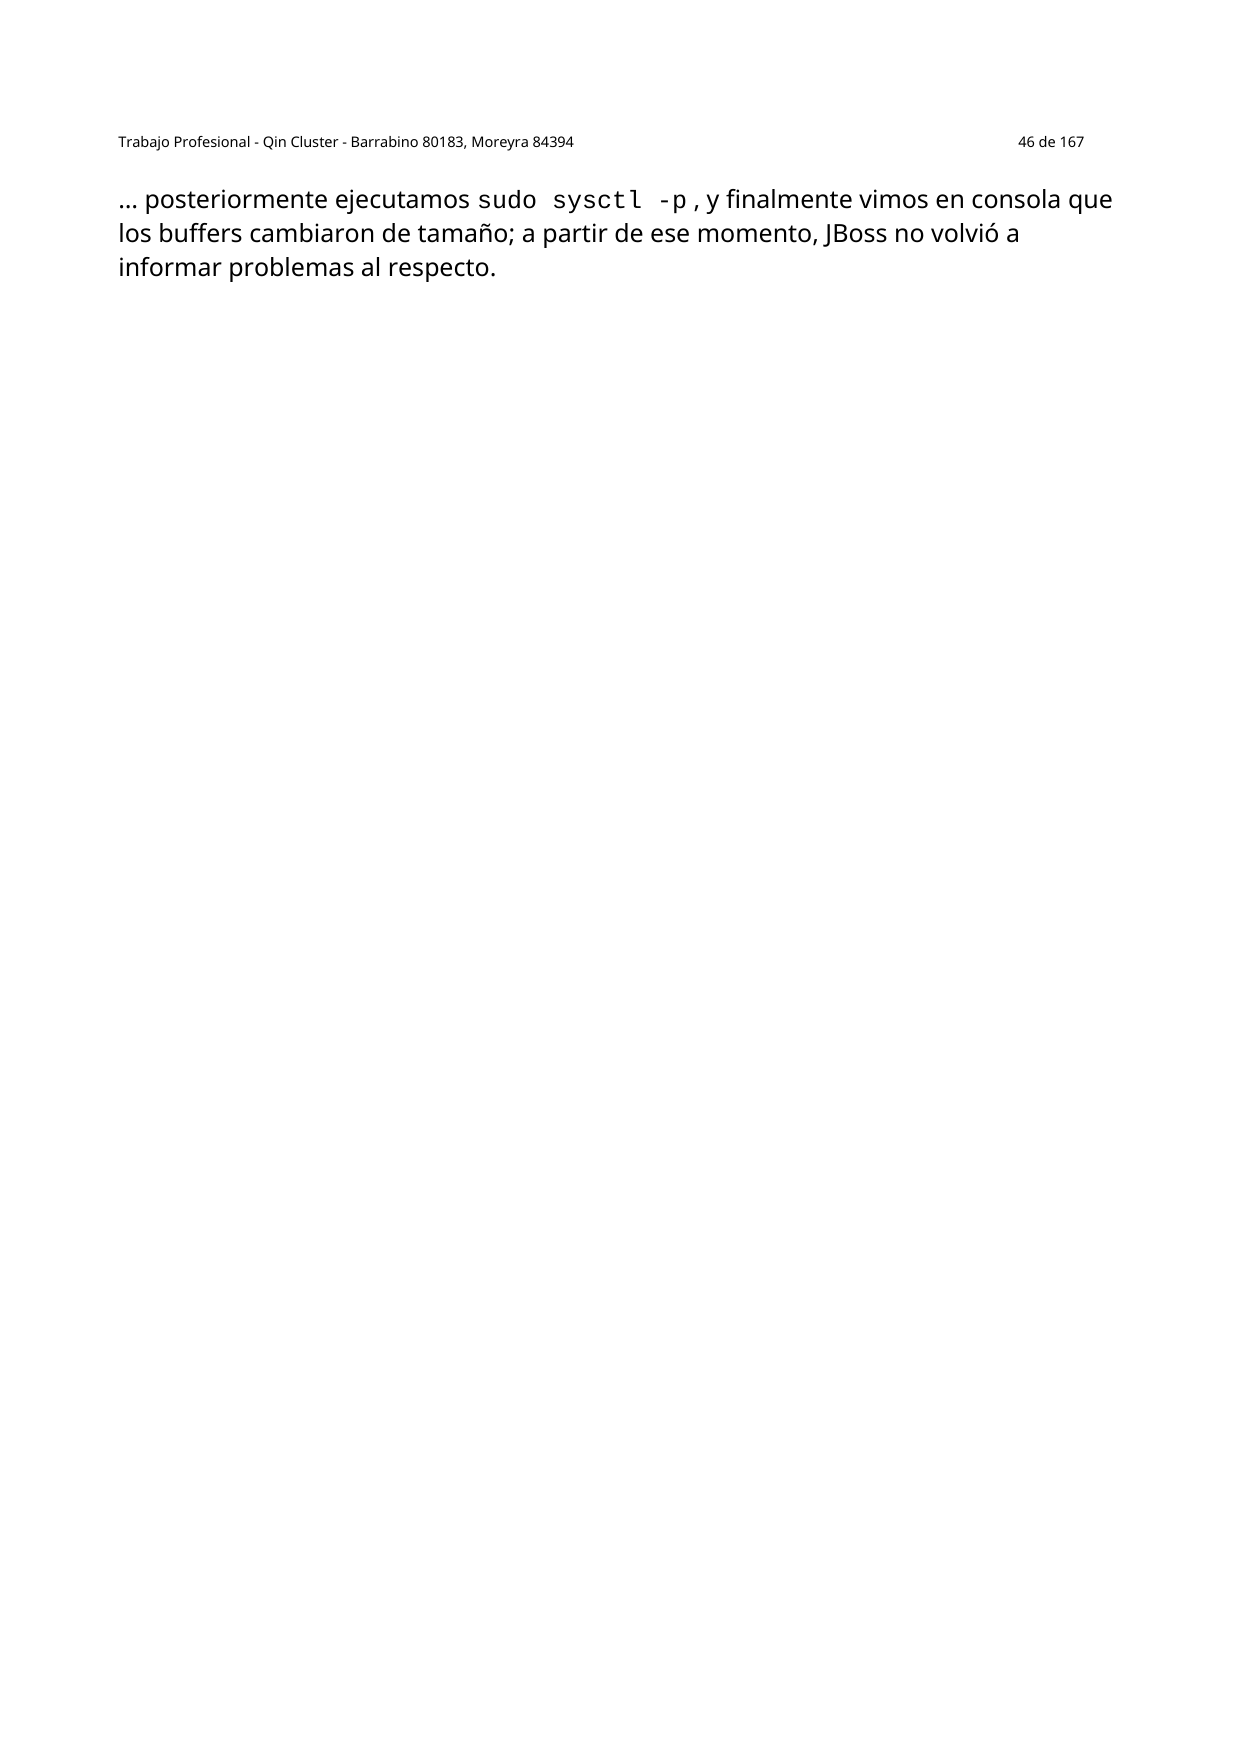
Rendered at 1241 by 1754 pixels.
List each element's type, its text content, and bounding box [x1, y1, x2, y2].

text … posteriormente ejecutamos sudo sysctl -p , y finalmente vimos en consola que los buffers cambiaron de tamaño; a partir de ese momento, JBoss no volvió a informar problemas al respecto. [118, 182, 1122, 284]
